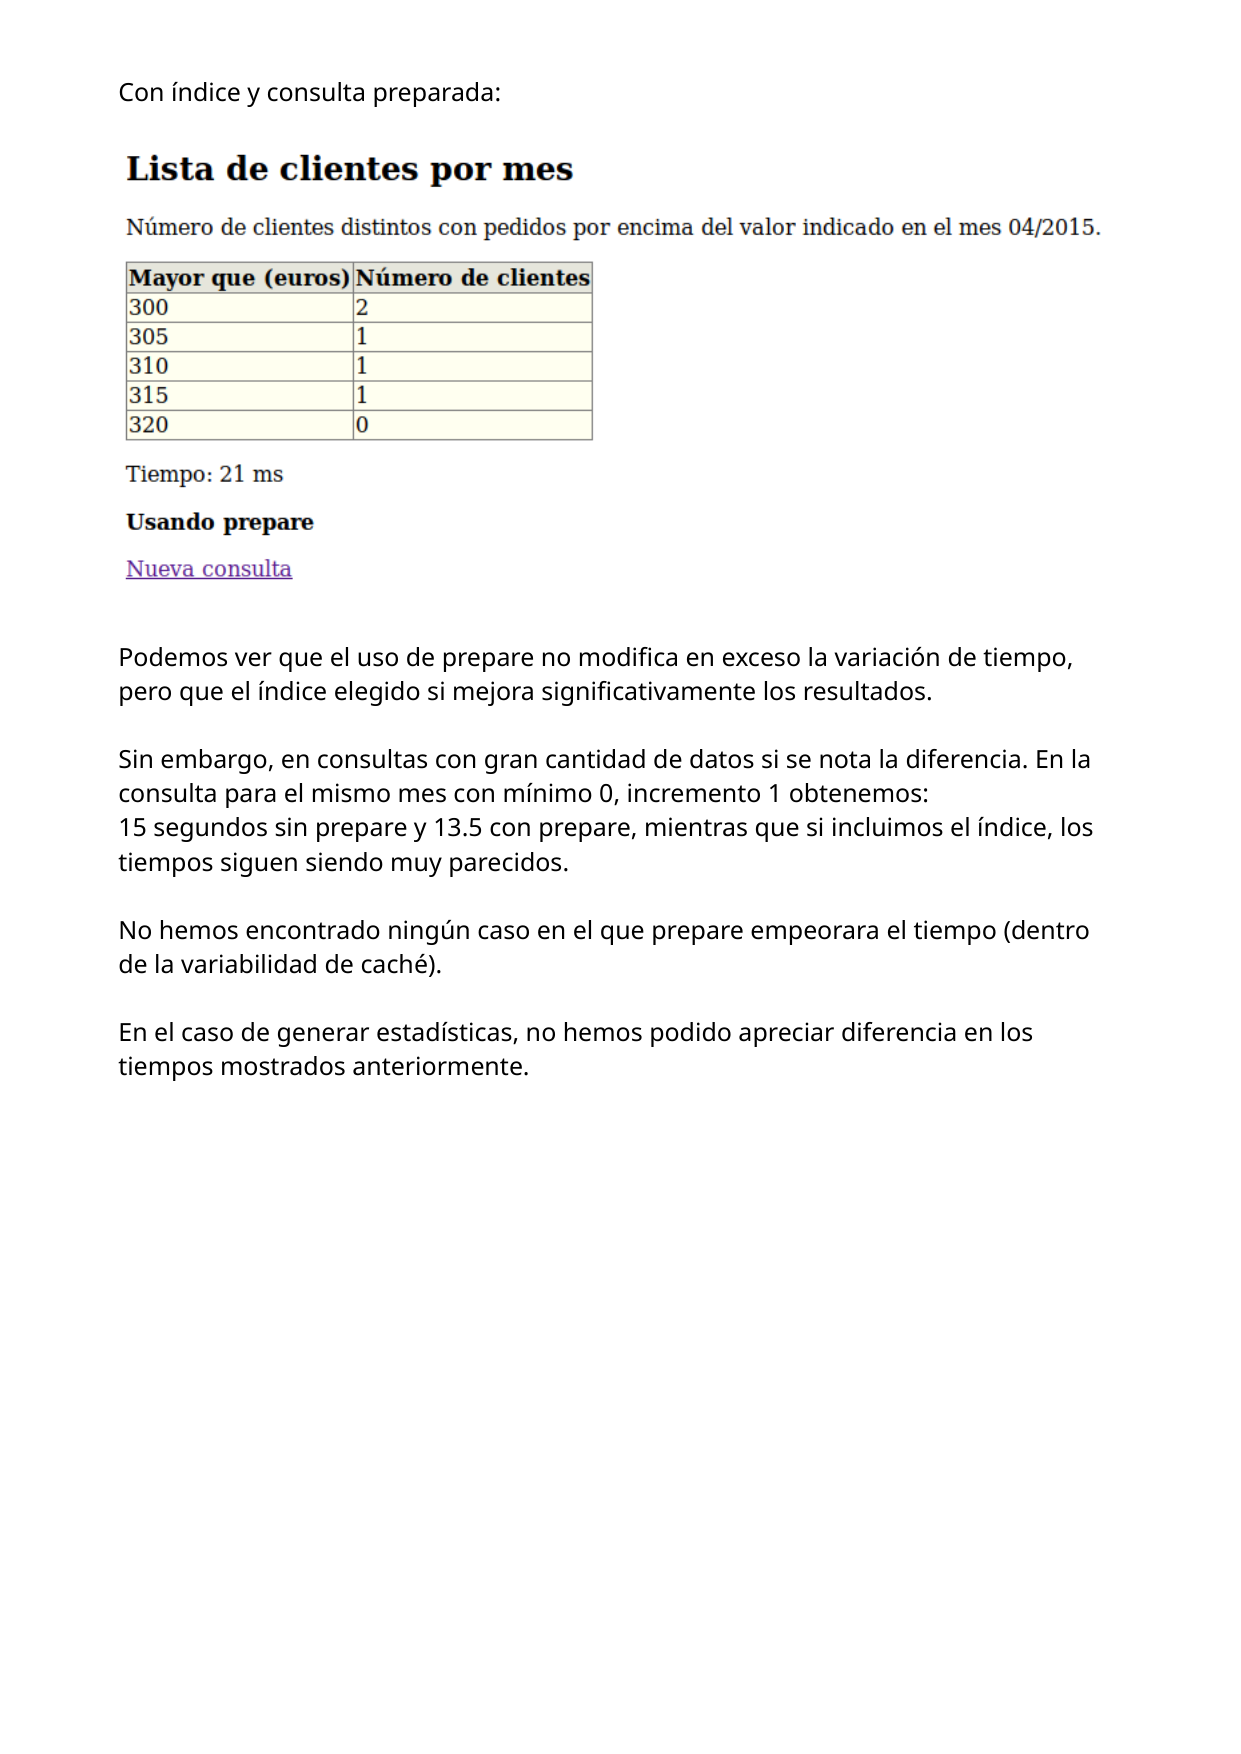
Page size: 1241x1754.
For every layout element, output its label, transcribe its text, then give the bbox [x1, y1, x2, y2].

text Podemos ver que el uso de prepare no modifica en exceso la variación de tiempo, pero que el índice elegido si mejora significativamente los resultados. [118, 640, 1122, 708]
text Con índice y consulta preparada: [118, 75, 1122, 109]
text En el caso de generar estadísticas, no hemos podido apreciar diferencia en los tiempos mostrados anteriormente. [118, 1014, 1122, 1083]
picture [118, 143, 1123, 606]
text No hemos encontrado ningún caso en el que prepare empeorara el tiempo (dentro de la variabilidad de caché). [118, 912, 1122, 980]
text Sin embargo, en consultas con gran cantidad de datos si se nota la diferencia. En la consulta para el mismo mes con mínimo 0, incremento 1 obtenemos: [118, 742, 1122, 810]
text 15 segundos sin prepare y 13.5 con prepare, mientras que si incluimos el índice, los tiempos siguen siendo muy parecidos. [118, 810, 1122, 878]
